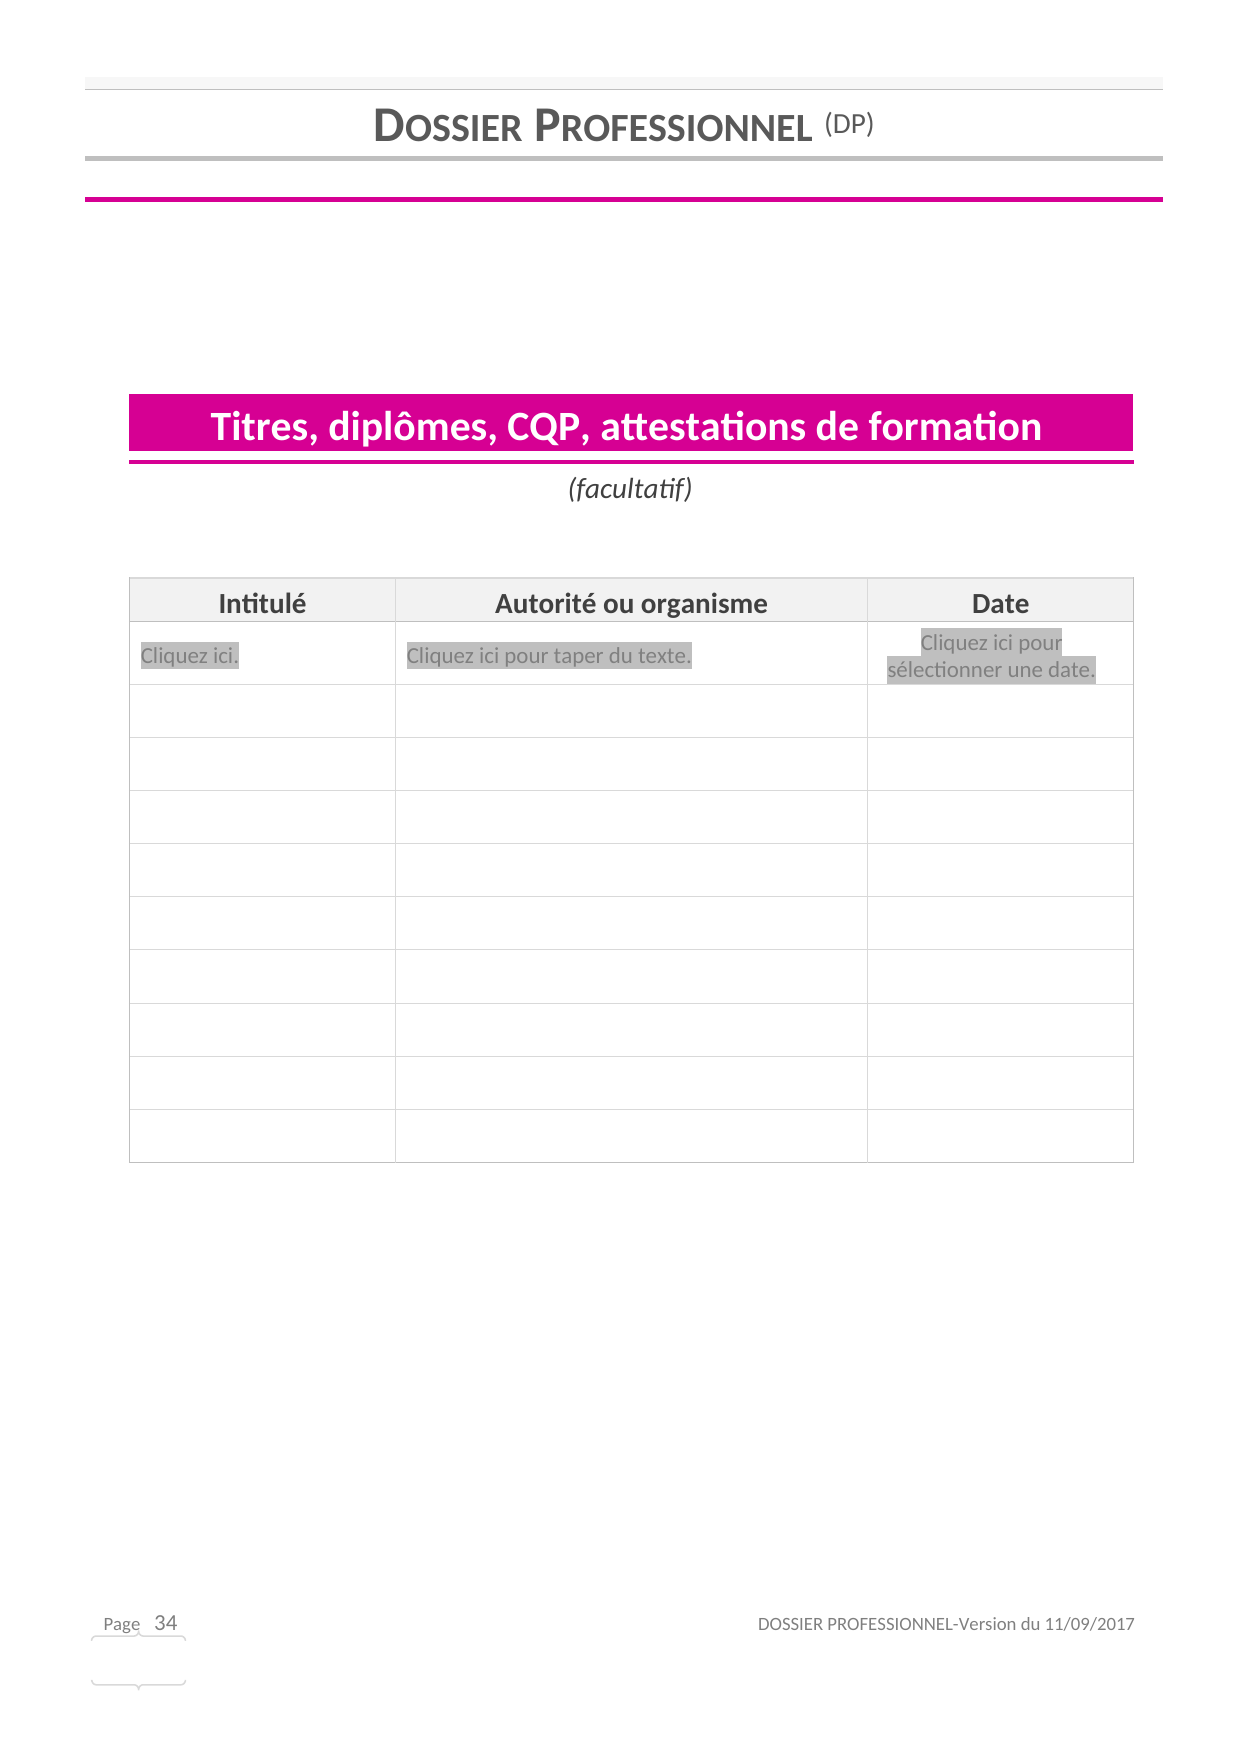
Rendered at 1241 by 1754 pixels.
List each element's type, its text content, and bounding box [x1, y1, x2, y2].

table_cell Cliquez ici pour sélectionner une date. [868, 622, 1133, 684]
table_cell Date [868, 579, 1133, 621]
table_cell [868, 738, 1133, 790]
table_cell [868, 950, 1133, 1002]
table_cell [130, 897, 395, 949]
table_cell Autorité ou organisme [396, 579, 867, 621]
table_cell Intitulé [130, 579, 395, 621]
table_cell [130, 791, 395, 843]
table_cell Cliquez ici pour taper du texte. [396, 622, 867, 684]
table_cell [396, 1004, 867, 1056]
table_cell [396, 1110, 867, 1162]
table_cell [868, 1004, 1133, 1056]
table_cell [130, 1057, 395, 1109]
table_cell [868, 685, 1133, 737]
table_cell [868, 897, 1133, 949]
table_cell [396, 844, 867, 896]
table_cell [396, 738, 867, 790]
table_cell [130, 950, 395, 1002]
table_cell [130, 738, 395, 790]
table_cell (facultatif) [129, 464, 1133, 577]
table_cell [868, 1057, 1133, 1109]
table_cell Cliquez ici. [130, 622, 395, 684]
table_cell [868, 844, 1133, 896]
table_cell [396, 685, 867, 737]
table_cell [129, 451, 1133, 459]
table_cell [396, 950, 867, 1002]
table_cell [868, 791, 1133, 843]
table_cell [130, 844, 395, 896]
table_header Titres, diplômes, CQP, attestations de formation [129, 394, 1133, 451]
table_cell [130, 685, 395, 737]
table_cell [396, 1057, 867, 1109]
table_cell [396, 791, 867, 843]
table_cell [868, 1110, 1133, 1162]
table_cell [130, 1004, 395, 1056]
table_cell [130, 1110, 395, 1162]
table_cell [396, 897, 867, 949]
